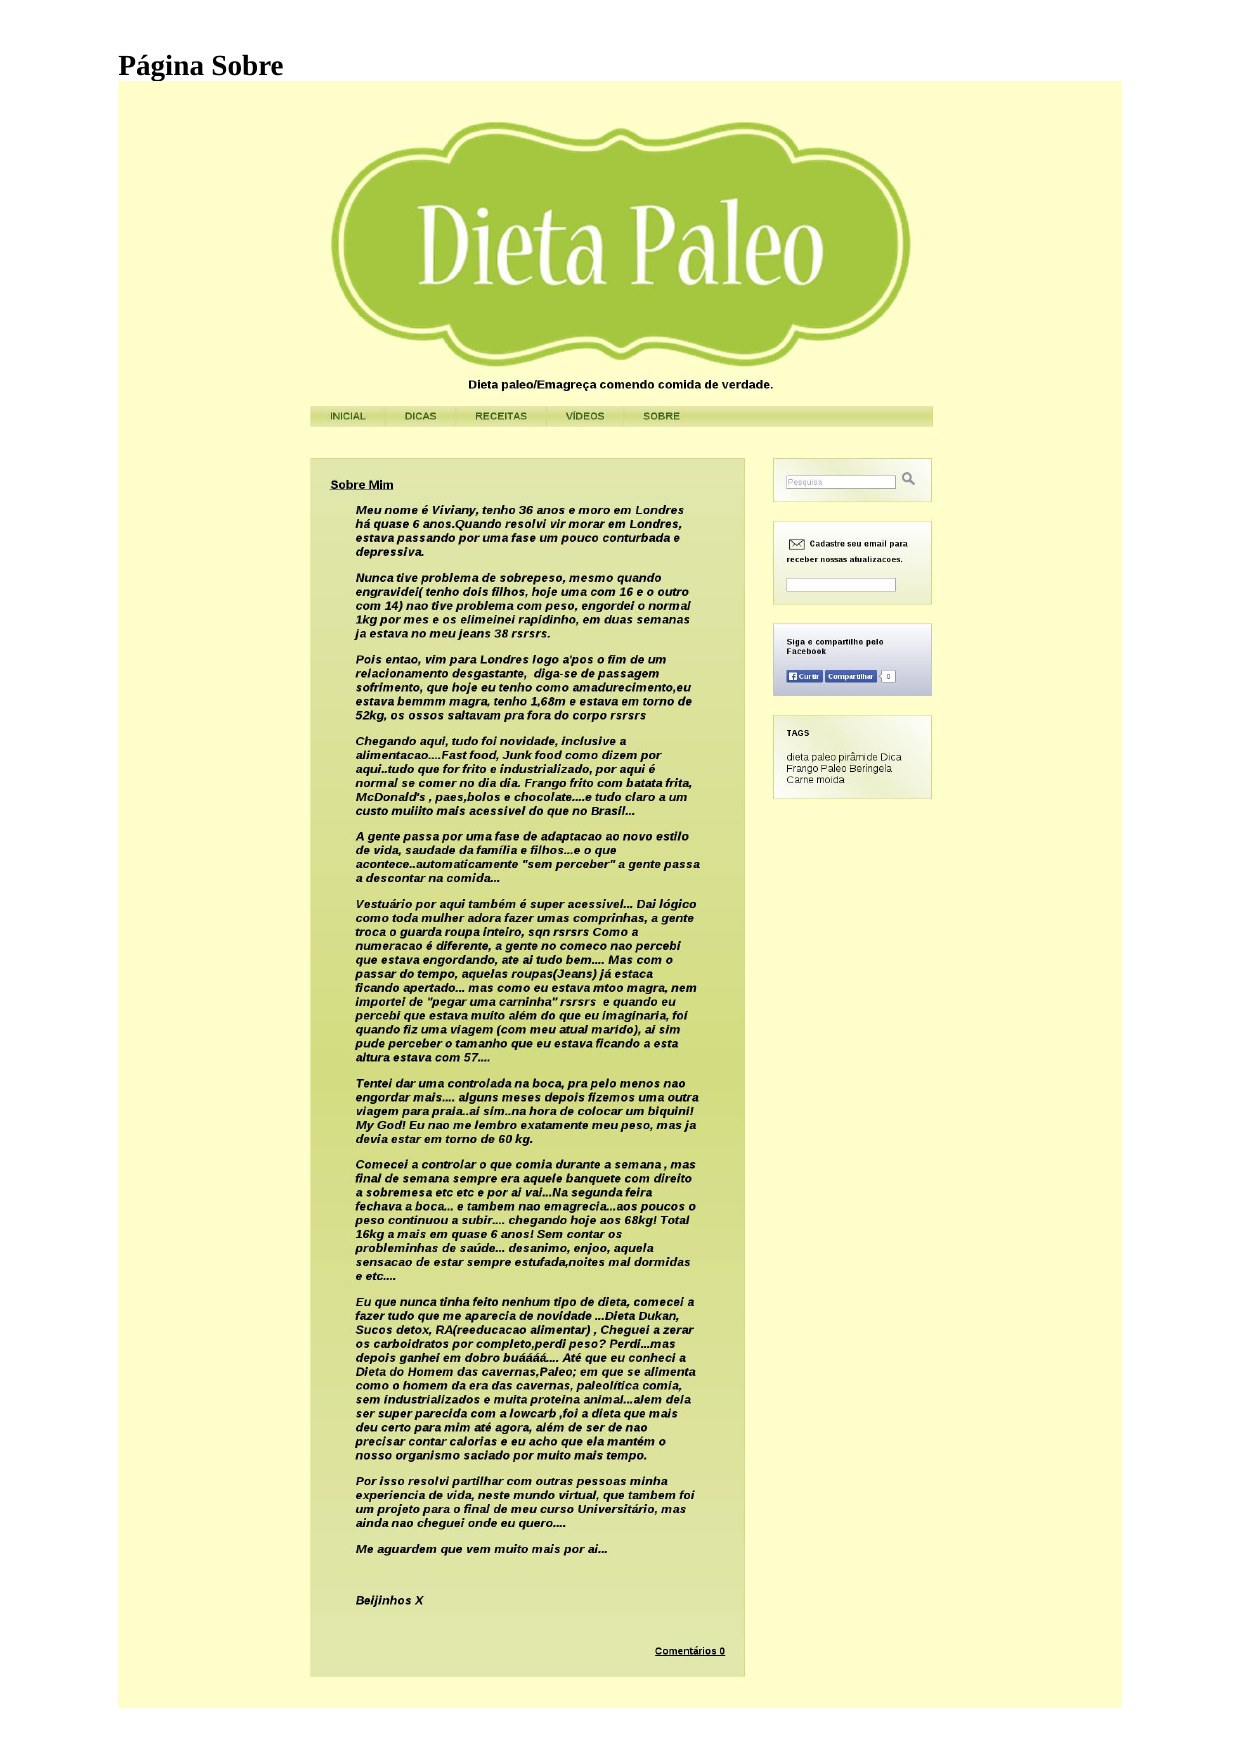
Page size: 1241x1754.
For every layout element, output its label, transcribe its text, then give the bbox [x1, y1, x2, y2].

picture [118, 81, 1123, 1708]
text Página Sobre [118, 48, 1122, 81]
